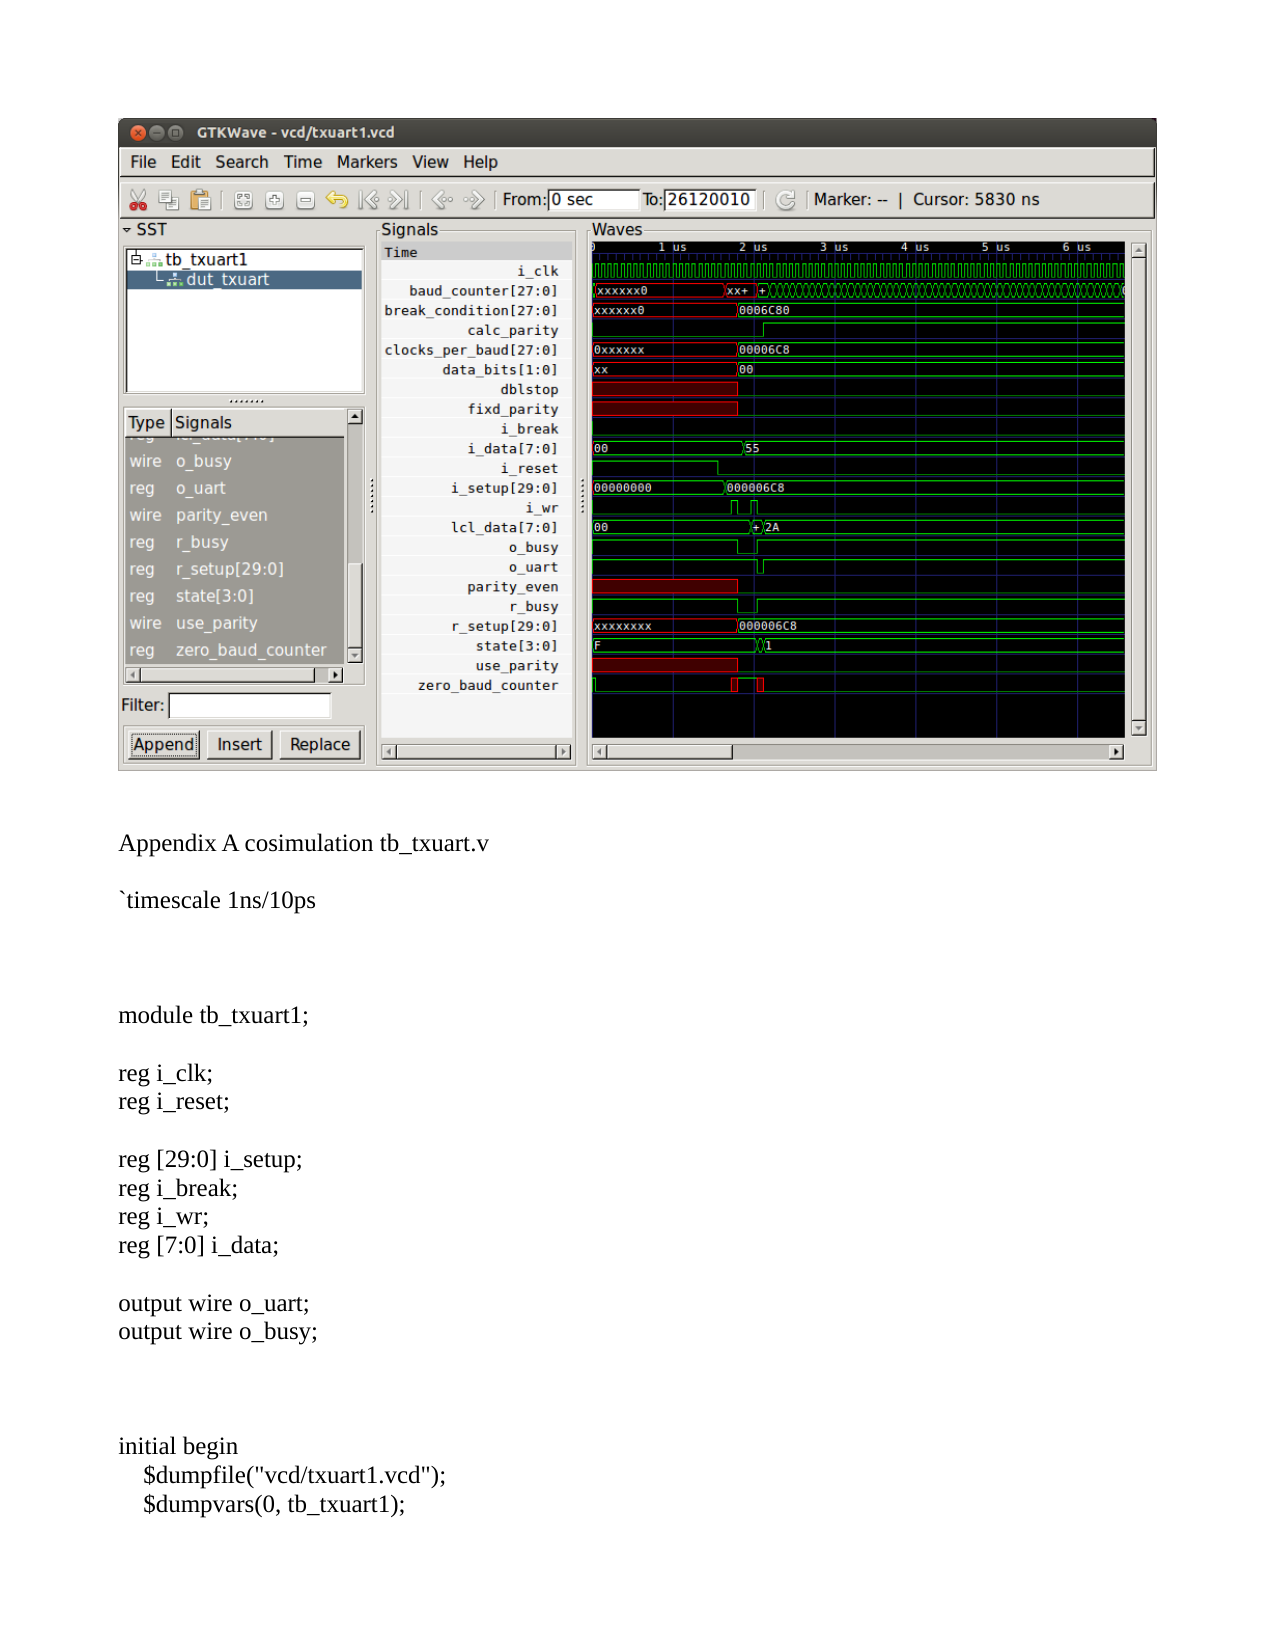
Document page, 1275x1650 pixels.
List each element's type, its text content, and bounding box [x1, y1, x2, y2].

text reg [7:0] i_data; [118, 1230, 1157, 1259]
text Appendix A cosimulation tb_txuart.v [118, 828, 1157, 856]
text output wire o_uart; [118, 1288, 1157, 1316]
text reg i_reset; [118, 1086, 1157, 1115]
text output wire o_busy; [118, 1316, 1157, 1345]
text initial begin [118, 1431, 1157, 1460]
text reg i_clk; [118, 1058, 1157, 1086]
text reg i_wr; [118, 1201, 1157, 1230]
text `timescale 1ns/10ps [118, 885, 1157, 914]
text module tb_txuart1; [118, 1000, 1157, 1029]
text $dumpfile("vcd/txuart1.vcd"); [118, 1460, 1157, 1489]
text $dumpvars(0, tb_txuart1); [118, 1489, 1157, 1518]
text reg [29:0] i_setup; [118, 1144, 1157, 1173]
text reg i_break; [118, 1173, 1157, 1201]
picture [118, 118, 1157, 771]
